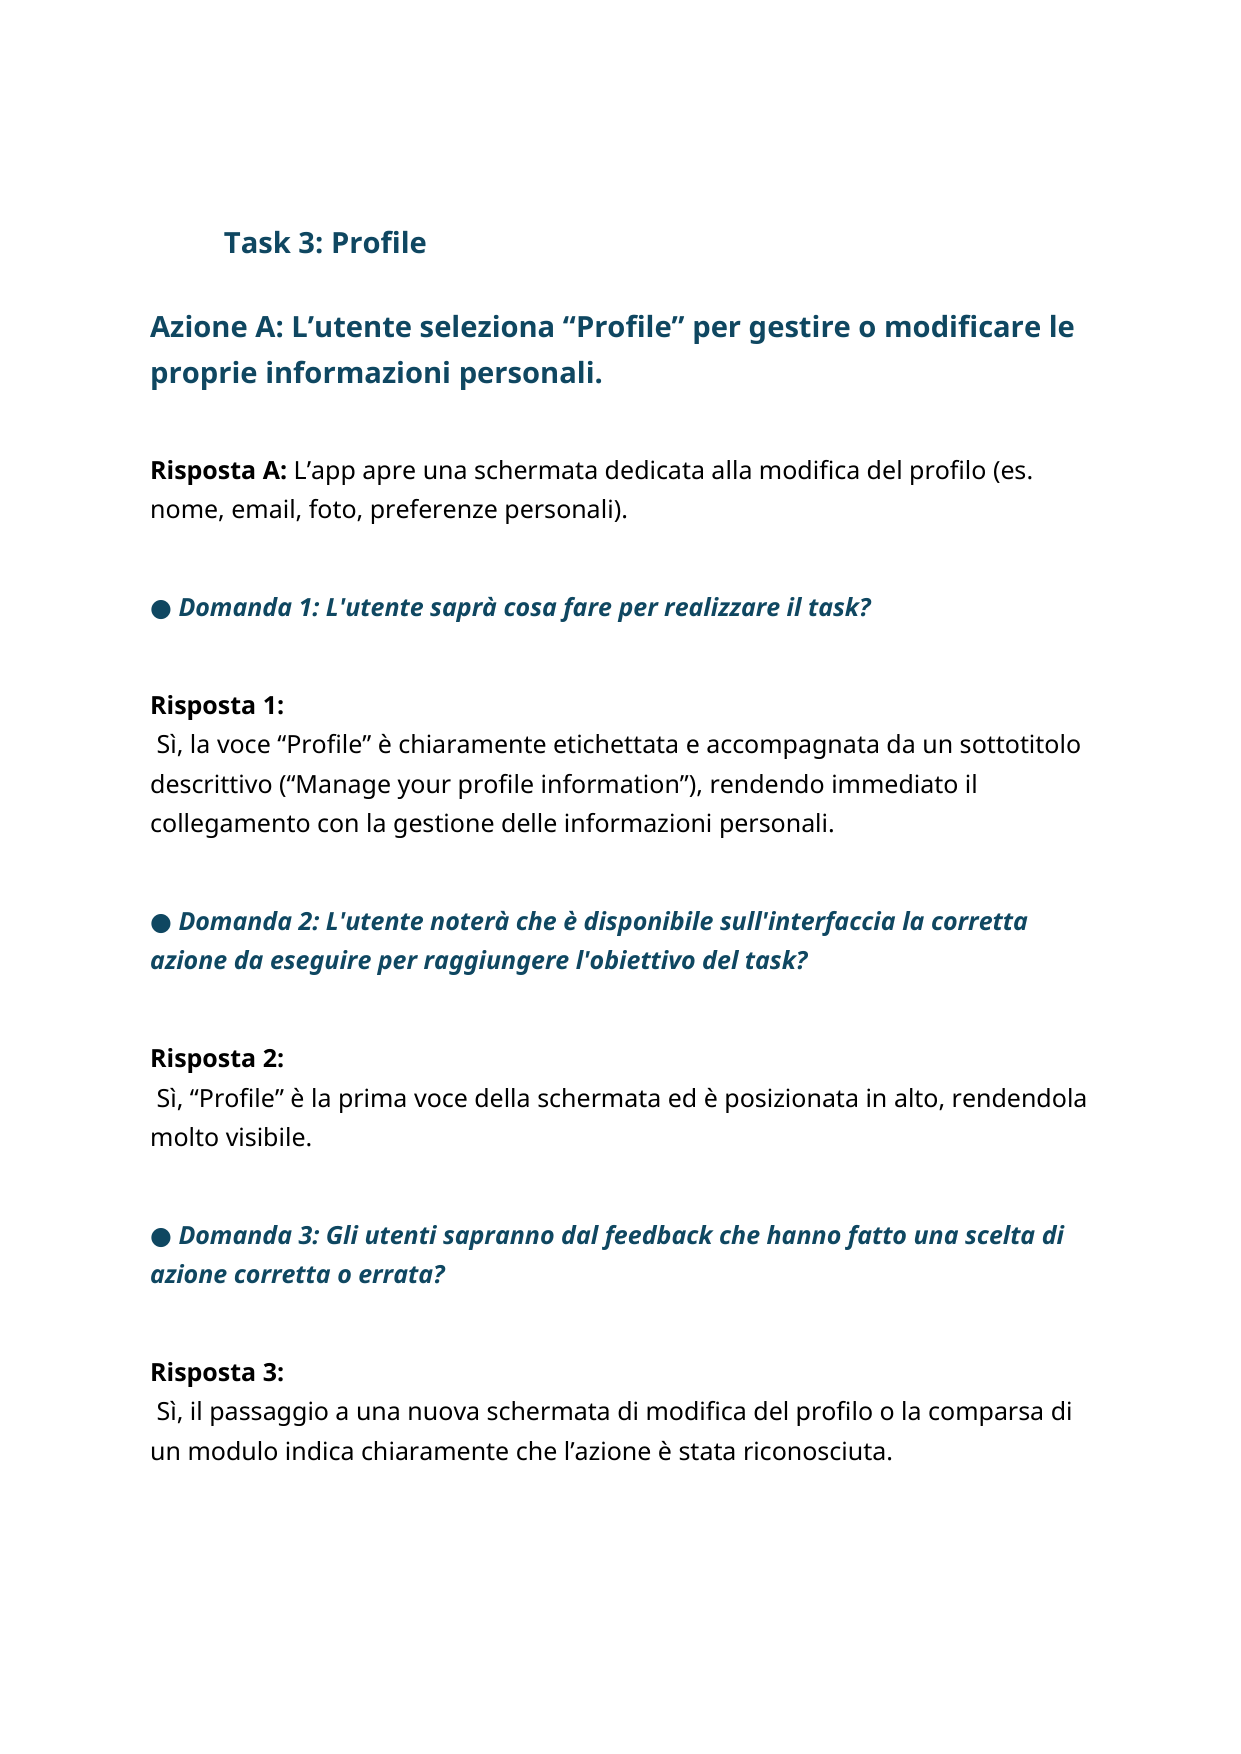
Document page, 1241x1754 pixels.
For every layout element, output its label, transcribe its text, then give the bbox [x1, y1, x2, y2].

text Risposta 2: Sì, “Profile” è la prima voce della schermata ed è posizionata in alto, rendendola molto visibile. [150, 1041, 1090, 1154]
text Risposta 3: Sì, il passaggio a una nuova schermata di modifica del profilo o la comparsa di un modulo indica chiaramente che l’azione è stata riconosciuta. [150, 1354, 1090, 1468]
subtitle ● Domanda 2: L'utente noterà che è disponibile sull'interfaccia la corretta azione da eseguire per raggiungere l'obiettivo del task? [150, 903, 1090, 977]
subtitle ● Domanda 3: Gli utenti sapranno dal feedback che hanno fatto una scelta di azione corretta o errata? [150, 1217, 1090, 1291]
text Risposta A: L’app apre una schermata dedicata alla modifica del profilo (es. nome, email, foto, preferenze personali). [150, 452, 1090, 526]
text Risposta 1: Sì, la voce “Profile” è chiaramente etichettata e accompagnata da un sottotitolo descrittivo (“Manage your profile information”), rendendo immediato il collegamento con la gestione delle informazioni personali. [150, 687, 1090, 840]
subtitle ● Domanda 1: L'utente saprà cosa fare per realizzare il task? [150, 590, 1090, 624]
subtitle Azione A: L’utente seleziona “Profile” per gestire o modificare le proprie informazioni personali. [150, 306, 1090, 392]
subtitle Task 3: Profile [150, 223, 1090, 262]
